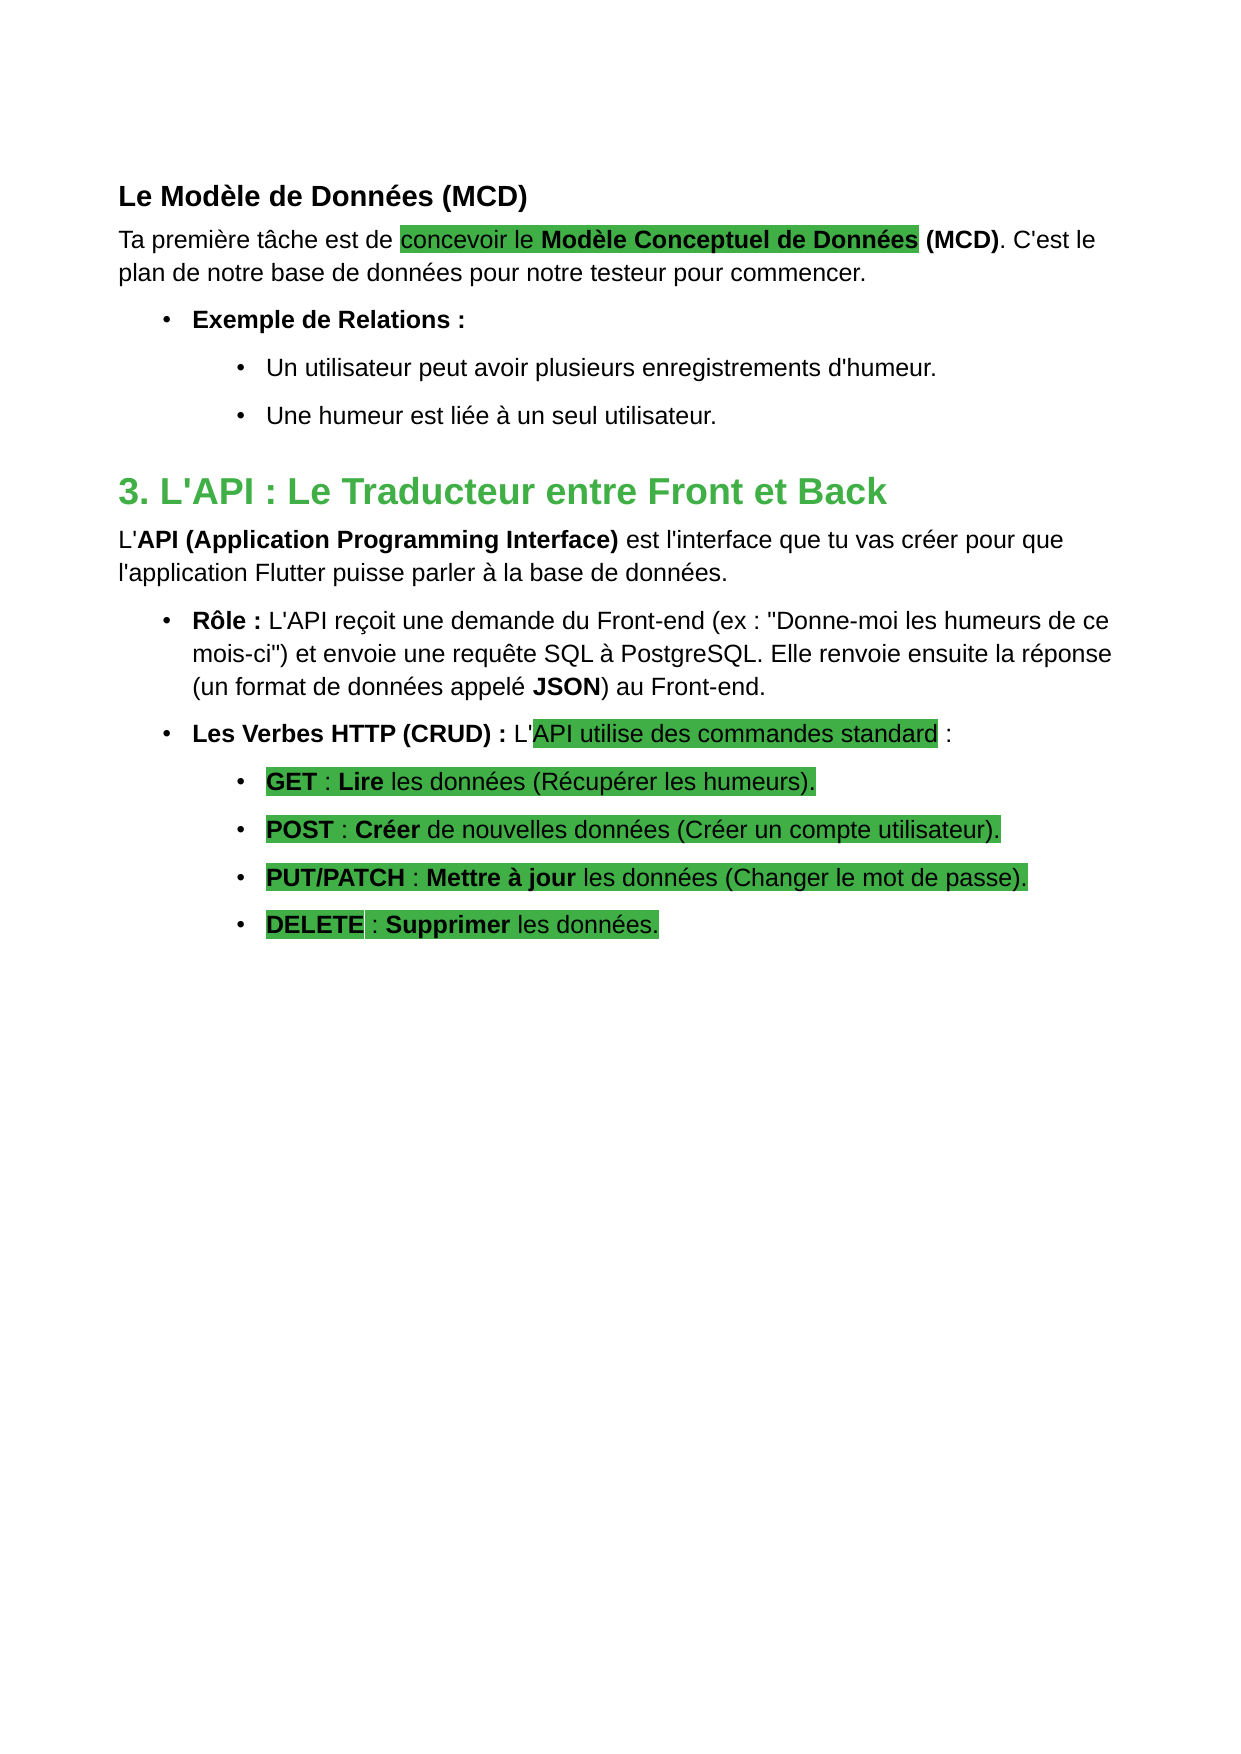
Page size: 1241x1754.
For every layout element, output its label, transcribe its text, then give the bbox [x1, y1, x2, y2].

list DELETE : Supprimer les données. [236, 910, 1122, 939]
list Rôle : L'API reçoit une demande du Front-end (ex : "Donne-moi les humeurs de ce mois-ci") et envoie une requête SQL à PostgreSQL. Elle renvoie ensuite la réponse (un format de données appelé JSON) au Front-end. [162, 606, 1122, 701]
text Ta première tâche est de concevoir le Modèle Conceptuel de Données (MCD). C'est le plan de notre base de données pour notre testeur pour commencer. [118, 225, 1122, 287]
list POST : Créer de nouvelles données (Créer un compte utilisateur). [236, 815, 1122, 844]
list GET : Lire les données (Récupérer les humeurs). [236, 767, 1122, 796]
list Les Verbes HTTP (CRUD) : L'API utilise des commandes standard : [162, 719, 1122, 748]
subtitle Le Modèle de Données (MCD) [118, 179, 1122, 212]
list PUT/PATCH : Mettre à jour les données (Changer le mot de passe). [236, 862, 1122, 891]
list Exemple de Relations : [162, 305, 1122, 334]
list Une humeur est liée à un seul utilisateur. [236, 401, 1122, 430]
subtitle 3. L'API : Le Traducteur entre Front et Back [118, 469, 1122, 512]
list Un utilisateur peut avoir plusieurs enregistrements d'humeur. [236, 353, 1122, 382]
text L'API (Application Programming Interface) est l'interface que tu vas créer pour que l'application Flutter puisse parler à la base de données. [118, 525, 1122, 587]
